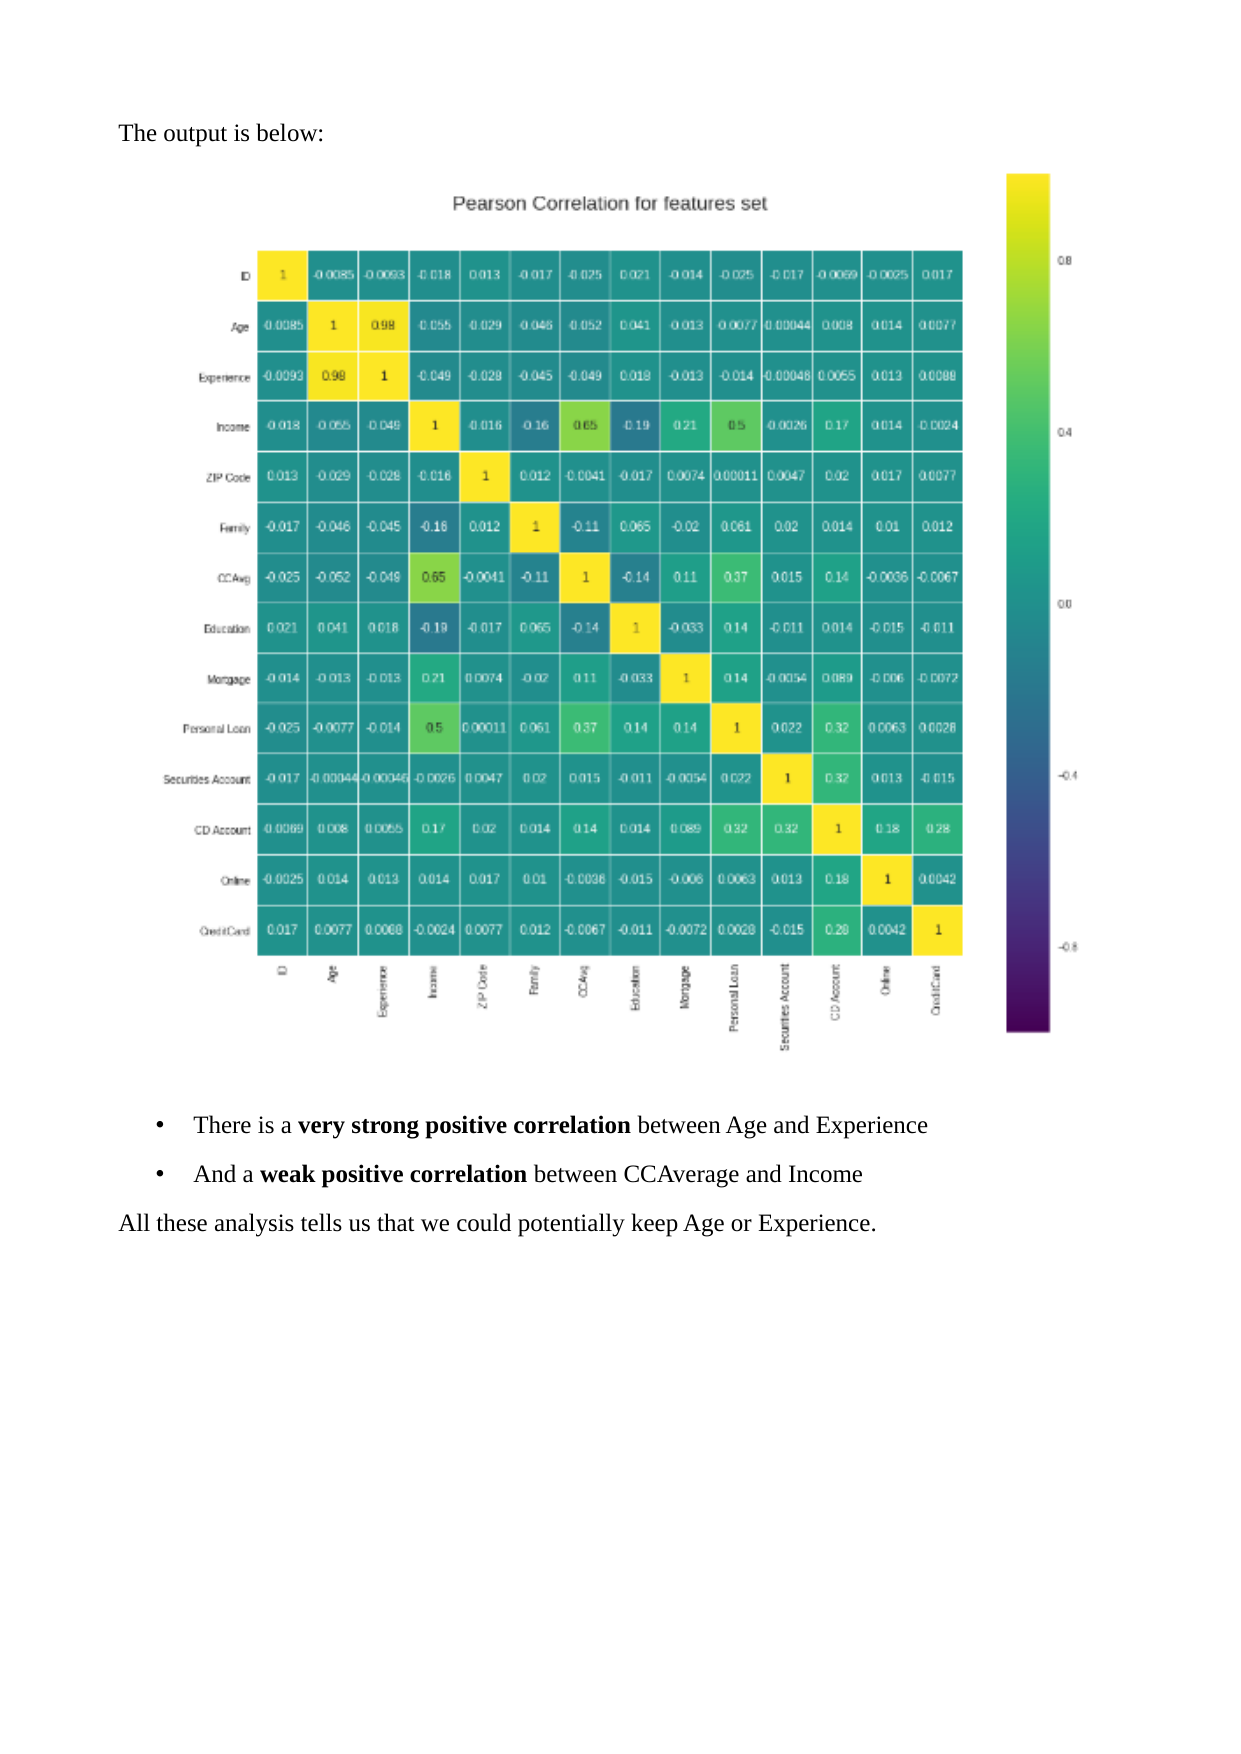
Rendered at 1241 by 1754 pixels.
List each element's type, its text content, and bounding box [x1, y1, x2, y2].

list And a weak positive correlation between CCAverage and Income [156, 1159, 1122, 1188]
text All these analysis tells us that we could potentially keep Age or Experience. [118, 1208, 1122, 1237]
picture [156, 167, 1084, 1056]
text The output is below: [118, 118, 1122, 147]
list There is a very strong positive correlation between Age and Experience [156, 1110, 1122, 1139]
